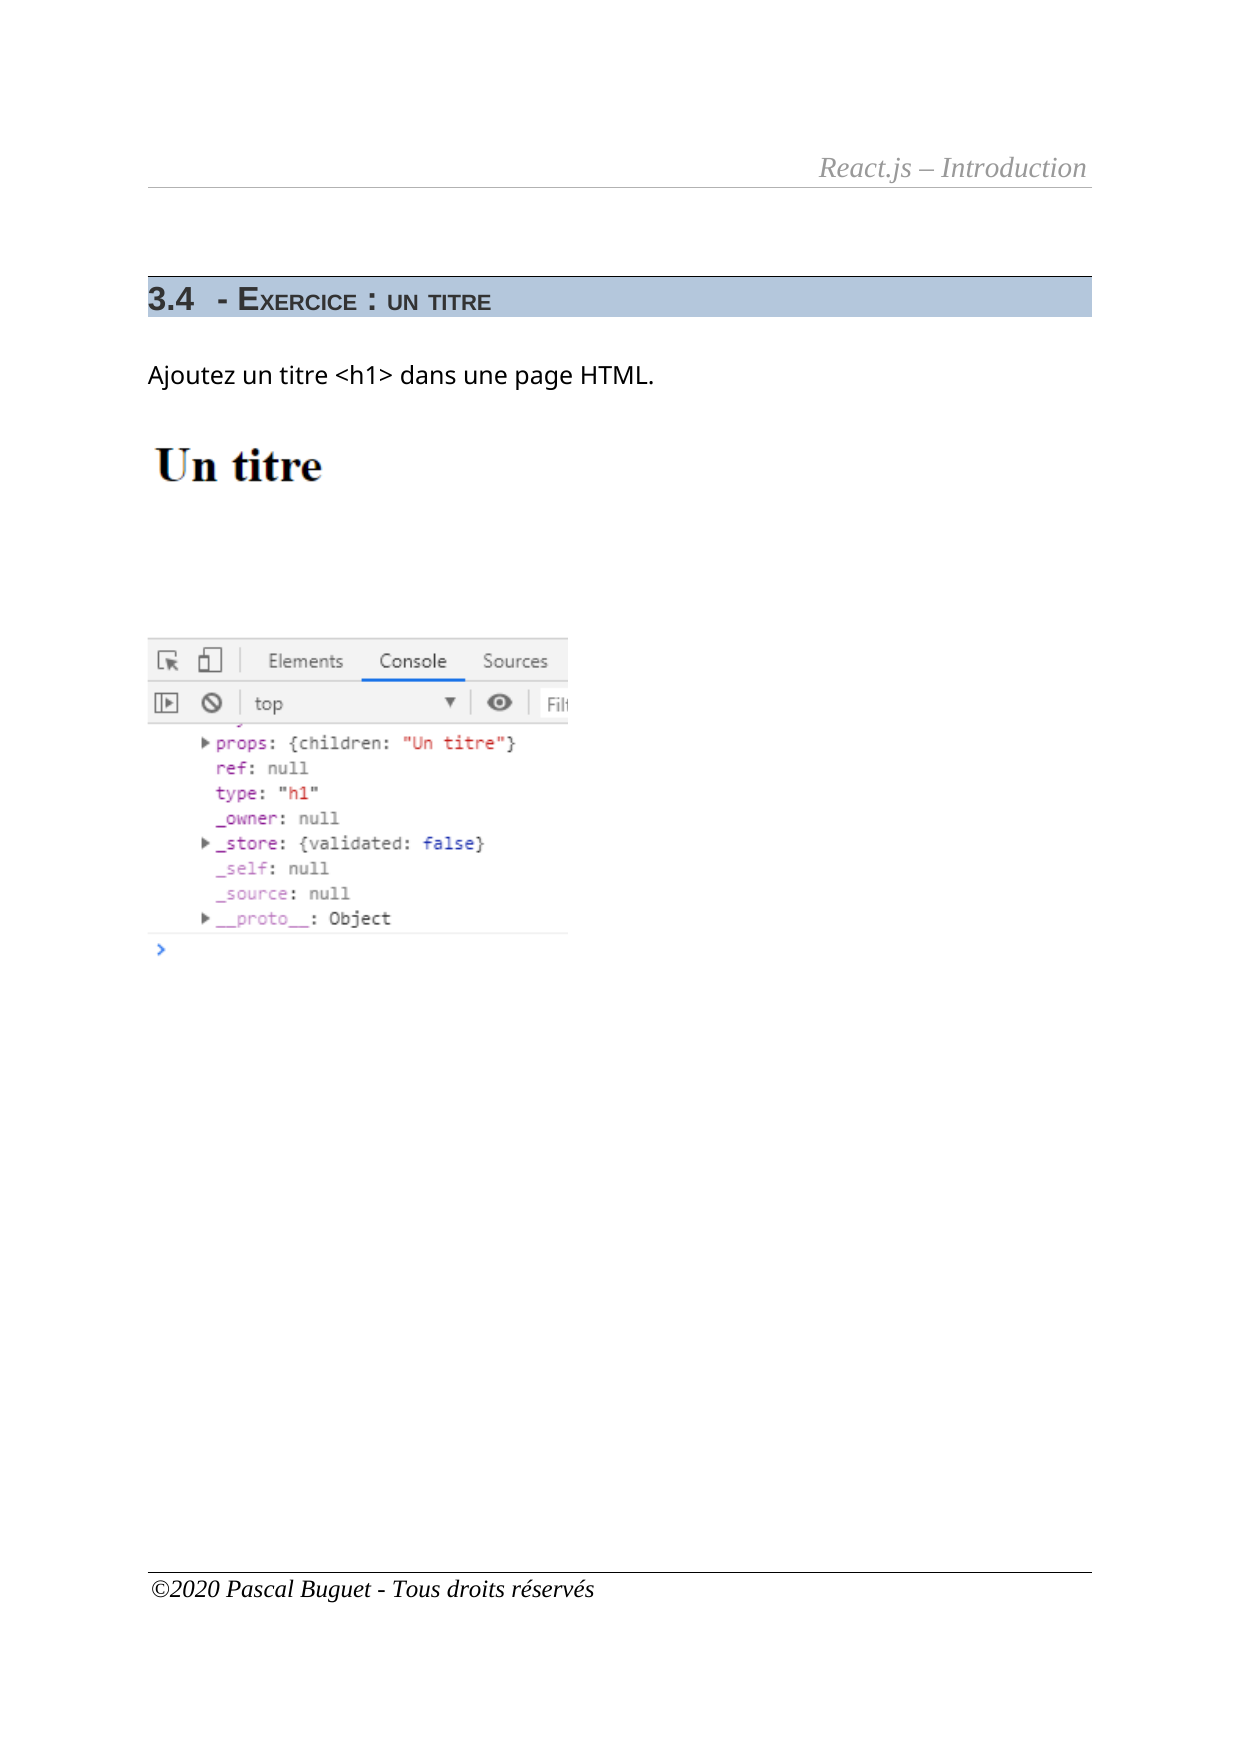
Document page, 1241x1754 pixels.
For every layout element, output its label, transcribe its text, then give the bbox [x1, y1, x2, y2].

picture [147, 425, 568, 975]
text Ajoutez un titre <h1> dans une page HTML. [148, 358, 1092, 392]
subtitle - Exercice : un titre [148, 277, 1092, 317]
